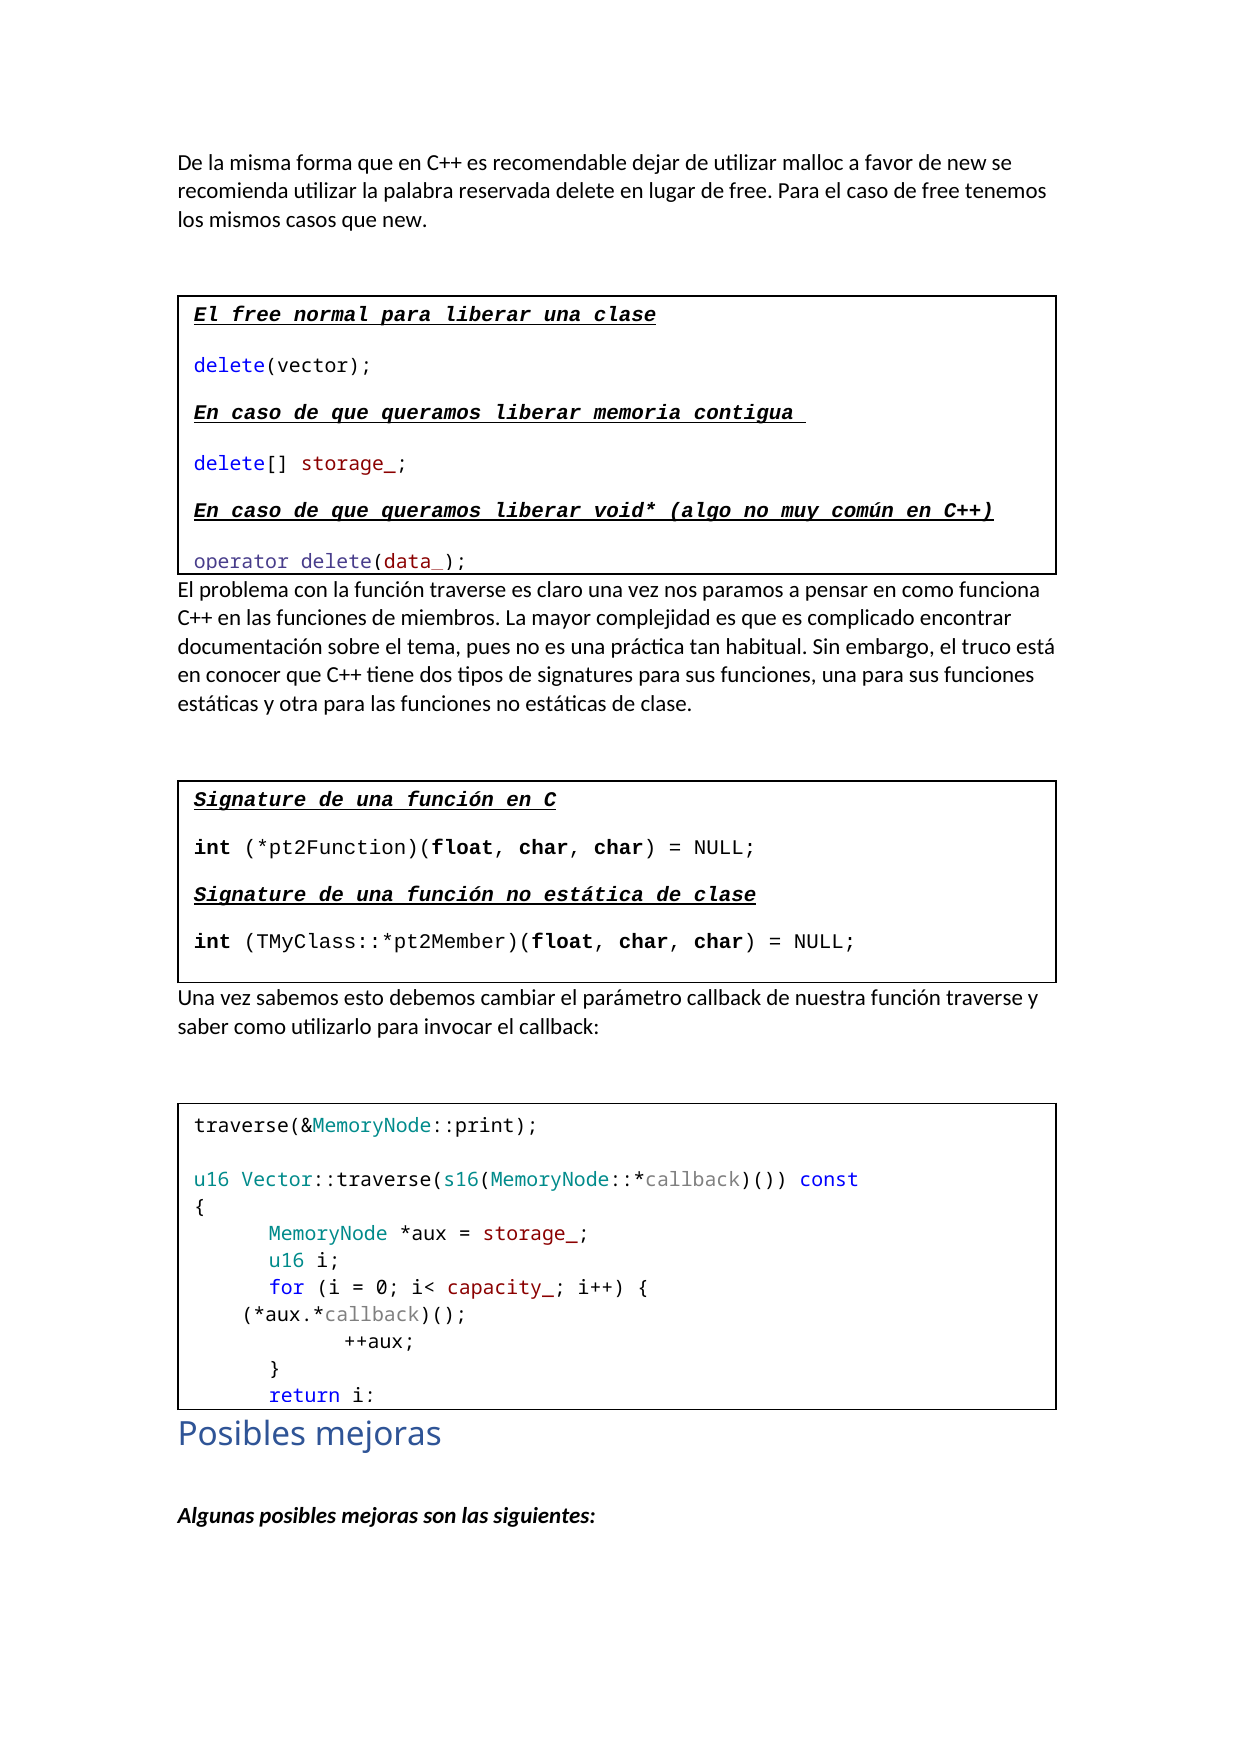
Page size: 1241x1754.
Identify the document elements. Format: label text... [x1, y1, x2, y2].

text return i; [194, 1381, 1040, 1401]
text En caso de que queramos liberar void* (algo no muy común en C++) [194, 500, 1040, 524]
text (*aux.*callback)(); [194, 1300, 1040, 1327]
text int (TMyClass::*pt2Member)(float, char, char) = NULL; [194, 931, 1040, 955]
subtitle Posibles mejoras [177, 1199, 1063, 1456]
text delete[] storage_; [194, 449, 1040, 476]
text ++aux; [194, 1327, 1040, 1354]
text El free normal para liberar una clase [194, 304, 1040, 328]
text operator delete(data_); [194, 547, 1040, 566]
text int (*pt2Function)(float, char, char) = NULL; [194, 837, 1040, 860]
text Una vez sabemos esto debemos cambiar el parámetro callback de nuestra función traverse y saber como utilizarlo para invocar el callback: [177, 824, 1063, 1040]
text Signature de una función no estática de clase [194, 884, 1040, 908]
text delete(vector); [194, 351, 1040, 378]
text { [194, 1192, 1040, 1219]
text u16 Vector::traverse(s16(MemoryNode::*callback)()) const [194, 1166, 1040, 1192]
text } [194, 1354, 1040, 1381]
text Signature de una función en C [194, 789, 1040, 813]
text traverse(&MemoryNode::print); [194, 1112, 1040, 1138]
text En caso de que queramos liberar memoria contigua [194, 402, 1040, 426]
text MemoryNode *aux = storage_; [194, 1219, 1040, 1246]
text El problema con la función traverse es claro una vez nos paramos a pensar en como funciona C++ en las funciones de miembros. La mayor complejidad es que es complicado encontrar documentación sobre el tema, pues no es una práctica tan habitual. Sin embargo, el truco está en conocer que C++ tiene dos tipos de signatures para sus funciones, una para sus funciones estáticas y otra para las funciones no estáticas de clase. [177, 340, 1063, 717]
text u16 i; [194, 1246, 1040, 1273]
text for (i = 0; i< capacity_; i++) { [194, 1273, 1040, 1300]
text De la misma forma que en C++ es recomendable dejar de utilizar malloc a favor de new se recomienda utilizar la palabra reservada delete en lugar de free. Para el caso de free tenemos los mismos casos que new. [177, 148, 1063, 233]
text Algunas posibles mejoras son las siguientes: [177, 1502, 1063, 1530]
